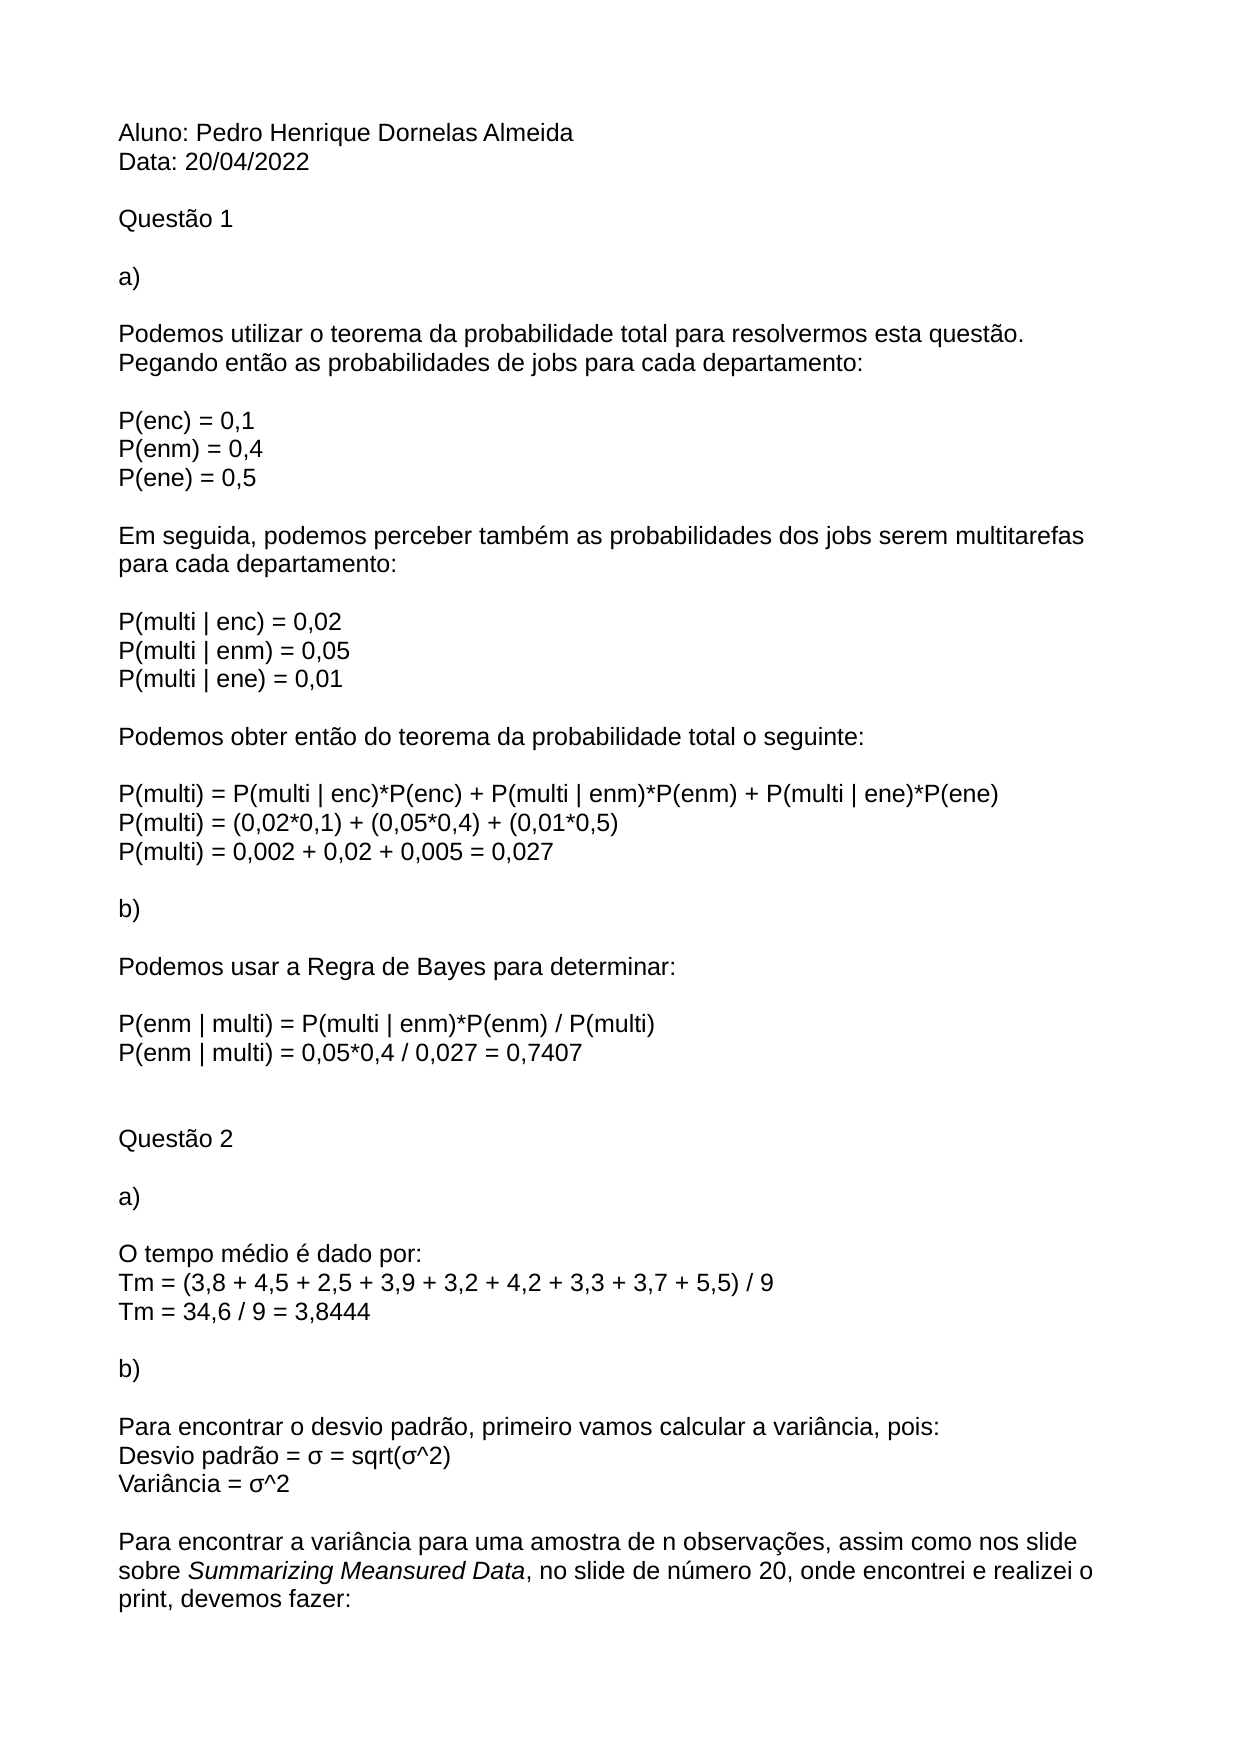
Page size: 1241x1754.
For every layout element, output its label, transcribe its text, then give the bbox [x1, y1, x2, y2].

text P(multi | enm) = 0,05 [118, 636, 1122, 664]
text Questão 2 [118, 1124, 1122, 1153]
text Podemos usar a Regra de Bayes para determinar: [118, 952, 1122, 981]
text b) [118, 894, 1122, 923]
text P(enc) = 0,1 [118, 406, 1122, 434]
text P(multi | ene) = 0,01 [118, 664, 1122, 693]
text O tempo médio é dado por: [118, 1239, 1122, 1268]
text Para encontrar o desvio padrão, primeiro vamos calcular a variância, pois: [118, 1412, 1122, 1441]
text Tm = (3,8 + 4,5 + 2,5 + 3,9 + 3,2 + 4,2 + 3,3 + 3,7 + 5,5) / 9 [118, 1268, 1122, 1297]
text Tm = 34,6 / 9 = 3,8444 [118, 1297, 1122, 1326]
text P(enm | multi) = P(multi | enm)*P(enm) / P(multi) [118, 1009, 1122, 1038]
text Aluno: Pedro Henrique Dornelas Almeida [118, 118, 1122, 147]
text Podemos utilizar o teorema da probabilidade total para resolvermos esta questão. Pegando então as probabilidades de jobs para cada departamento: [118, 319, 1122, 377]
text P(enm | multi) = 0,05*0,4 / 0,027 = 0,7407 [118, 1038, 1122, 1067]
text Em seguida, podemos perceber também as probabilidades dos jobs serem multitarefas para cada departamento: [118, 521, 1122, 578]
text Variância = σ^2 [118, 1469, 1122, 1498]
text a) [118, 262, 1122, 291]
text P(ene) = 0,5 [118, 463, 1122, 492]
text Questão 1 [118, 204, 1122, 233]
text Desvio padrão = σ = sqrt(σ^2) [118, 1441, 1122, 1469]
text Podemos obter então do teorema da probabilidade total o seguinte: [118, 722, 1122, 751]
text Para encontrar a variância para uma amostra de n observações, assim como nos slide sobre Summarizing Meansured Data, no slide de número 20, onde encontrei e realizei o print, devemos fazer: [118, 1527, 1122, 1613]
text P(multi) = 0,002 + 0,02 + 0,005 = 0,027 [118, 837, 1122, 866]
text Data: 20/04/2022 [118, 147, 1122, 176]
text b) [118, 1354, 1122, 1383]
text P(multi) = P(multi | enc)*P(enc) + P(multi | enm)*P(enm) + P(multi | ene)*P(ene) [118, 779, 1122, 808]
text P(enm) = 0,4 [118, 434, 1122, 463]
text a) [118, 1182, 1122, 1211]
text P(multi) = (0,02*0,1) + (0,05*0,4) + (0,01*0,5) [118, 808, 1122, 837]
text P(multi | enc) = 0,02 [118, 607, 1122, 636]
